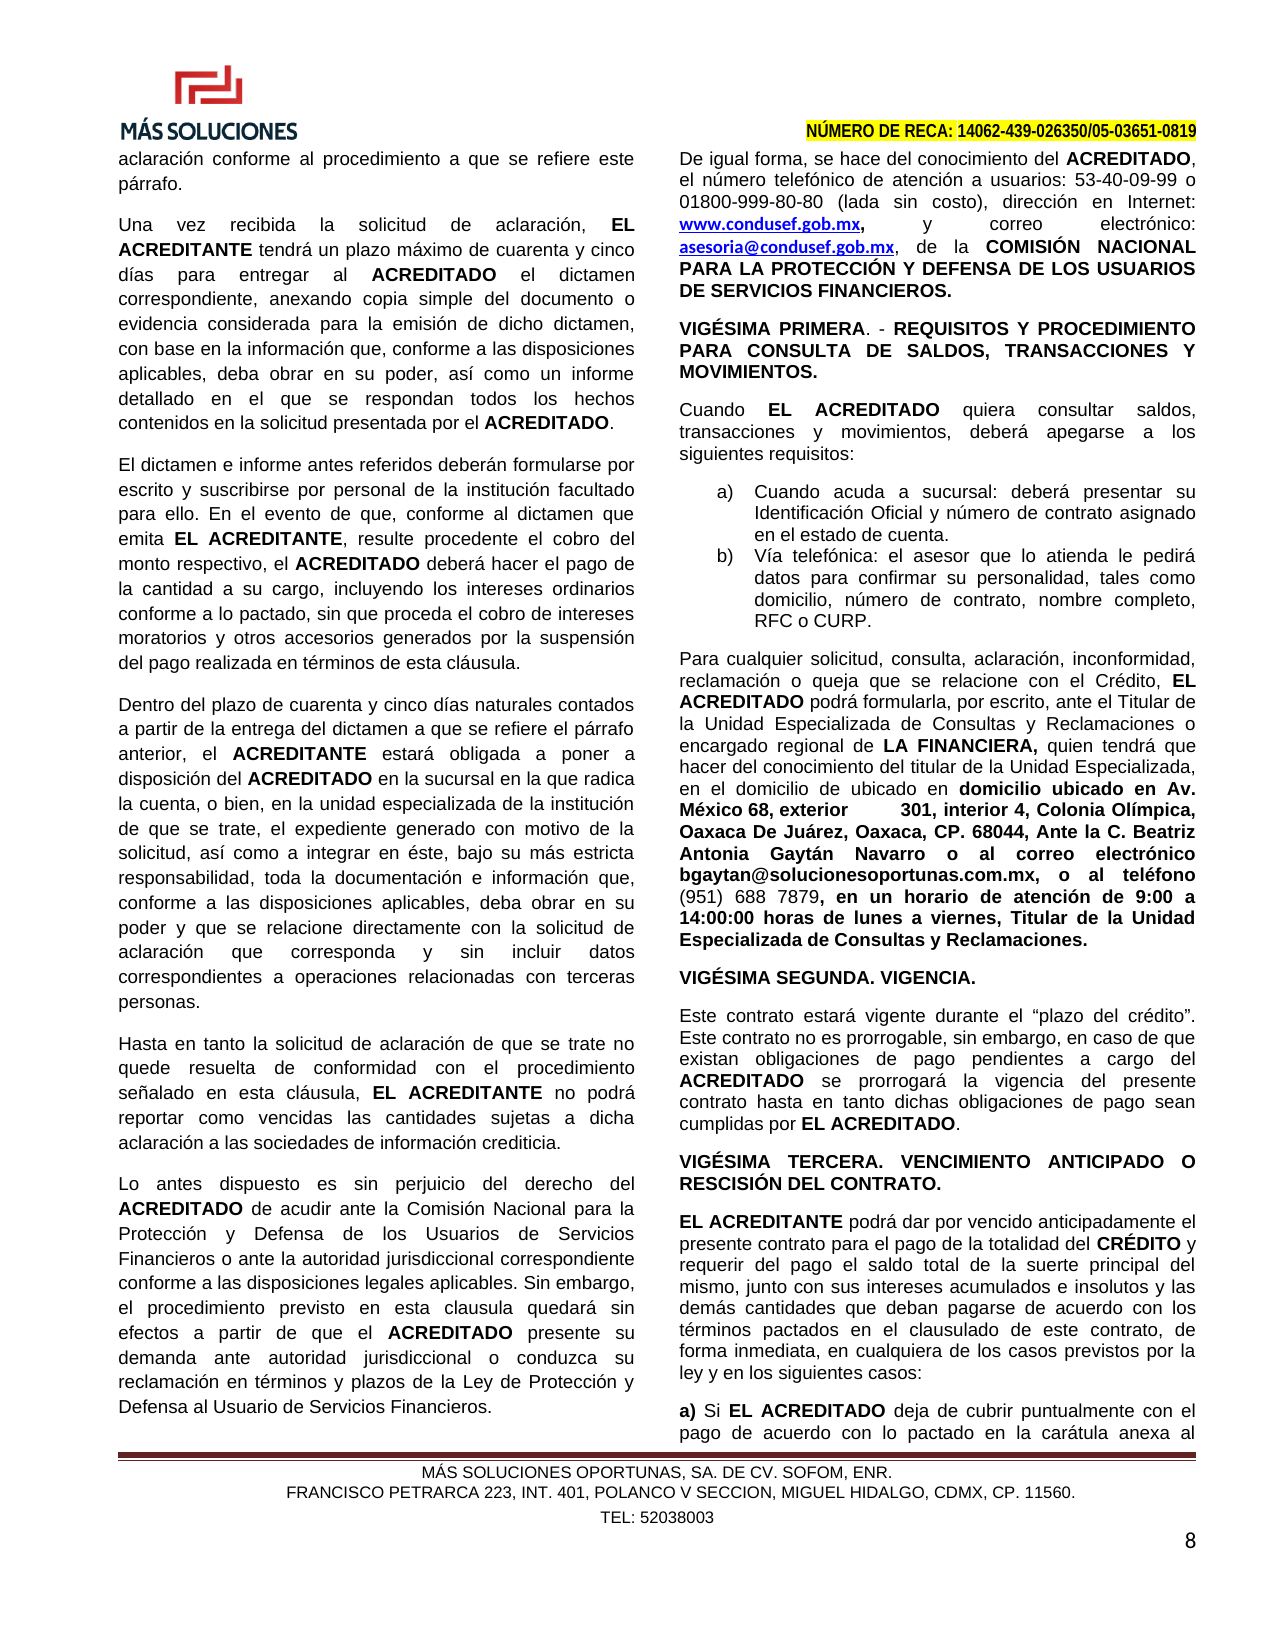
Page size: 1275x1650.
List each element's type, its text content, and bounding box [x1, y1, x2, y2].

text EL ACREDITANTE podrá dar por vencido anticipadamente el presente contrato para el pago de la totalidad del CRÉDITO y requerir del pago el saldo total de la suerte principal del mismo, junto con sus intereses acumulados e insolutos y las demás cantidades que deban pagarse de acuerdo con los términos pactados en el clausulado de este contrato, de forma inmediata, en cualquiera de los casos previstos por la ley y en los siguientes casos: [679, 1211, 1196, 1383]
text De igual forma, se hace del conocimiento del ACREDITADO, el número telefónico de atención a usuarios: 53-40-09-99 o 01800-999-80-80 (lada sin costo), dirección en Internet: www.condusef.gob.mx, y correo electrónico: asesoria@condusef.gob.mx, de la COMISIÓN NACIONAL PARA LA PROTECCIÓN Y DEFENSA DE LOS USUARIOS DE SERVICIOS FINANCIEROS. [679, 148, 1196, 301]
text Cuando EL ACREDITADO quiera consultar saldos, transacciones y movimientos, deberá apegarse a los siguientes requisitos: [679, 399, 1196, 464]
text Una vez recibida la solicitud de aclaración, EL ACREDITANTE tendrá un plazo máximo de cuarenta y cinco días para entregar al ACREDITADO el dictamen correspondiente, anexando copia simple del documento o evidencia considerada para la emisión de dicho dictamen, con base en la información que, conforme a las disposiciones aplicables, deba obrar en su poder, así como un informe detallado en el que se respondan todos los hechos contenidos en la solicitud presentada por el ACREDITADO. [118, 214, 635, 434]
text Lo antes dispuesto es sin perjuicio del derecho del ACREDITADO de acudir ante la Comisión Nacional para la Protección y Defensa de los Usuarios de Servicios Financieros o ante la autoridad jurisdiccional correspondiente conforme a las disposiciones legales aplicables. Sin embargo, el procedimiento previsto en esta clausula quedará sin efectos a partir de que el ACREDITADO presente su demanda ante autoridad jurisdiccional o conduzca su reclamación en términos y plazos de la Ley de Protección y Defensa al Usuario de Servicios Financieros. [118, 1173, 635, 1418]
list Cuando acuda a sucursal: deberá presentar su Identificación Oficial y número de contrato asignado en el estado de cuenta. [717, 481, 1196, 545]
text VIGÉSIMA SEGUNDA. VIGENCIA. [679, 967, 1196, 988]
text a) Si EL ACREDITADO deja de cubrir puntualmente con el pago de acuerdo con lo pactado en la carátula anexa al [679, 1400, 1196, 1443]
picture [115, 60, 302, 148]
text VIGÉSIMA PRIMERA. - REQUISITOS Y PROCEDIMIENTO PARA CONSULTA DE SALDOS, TRANSACCIONES Y MOVIMIENTOS. [679, 318, 1196, 383]
text VIGÉSIMA TERCERA. VENCIMIENTO ANTICIPADO O RESCISIÓN DEL CONTRATO. [679, 1151, 1196, 1194]
text aclaración conforme al procedimiento a que se refiere este párrafo. [118, 148, 635, 194]
list Vía telefónica: el asesor que lo atienda le pedirá datos para confirmar su personalidad, tales como domicilio, número de contrato, nombre completo, RFC o CURP. [717, 545, 1196, 632]
text El dictamen e informe antes referidos deberán formularse por escrito y suscribirse por personal de la institución facultado para ello. En el evento de que, conforme al dictamen que emita EL ACREDITANTE, resulte procedente el cobro del monto respectivo, el ACREDITADO deberá hacer el pago de la cantidad a su cargo, incluyendo los intereses ordinarios conforme a lo pactado, sin que proceda el cobro de intereses moratorios y otros accesorios generados por la suspensión del pago realizada en términos de esta cláusula. [118, 454, 635, 673]
text Hasta en tanto la solicitud de aclaración de que se trate no quede resuelta de conformidad con el procedimiento señalado en esta cláusula, EL ACREDITANTE no podrá reportar como vencidas las cantidades sujetas a dicha aclaración a las sociedades de información crediticia. [118, 1032, 635, 1153]
text Para cualquier solicitud, consulta, aclaración, inconformidad, reclamación o queja que se relacione con el Crédito, EL ACREDITADO podrá formularla, por escrito, ante el Titular de la Unidad Especializada de Consultas y Reclamaciones o encargado regional de LA FINANCIERA, quien tendrá que hacer del conocimiento del titular de la Unidad Especializada, en el domicilio de ubicado en domicilio ubicado en Av. México 68, exterior 301, interior 4, Colonia Olímpica, Oaxaca De Juárez, Oaxaca, CP. 68044, Ante la C. Beatriz Antonia Gaytán Navarro o al correo electrónico bgaytan@solucionesoportunas.com.mx, o al teléfono (951) 688 7879, en un horario de atención de 9:00 a 14:00:00 horas de lunes a viernes, Titular de la Unidad Especializada de Consultas y Reclamaciones. [679, 648, 1196, 950]
text Este contrato estará vigente durante el “plazo del crédito”. Este contrato no es prorrogable, sin embargo, en caso de que existan obligaciones de pago pendientes a cargo del ACREDITADO se prorrogará la vigencia del presente contrato hasta en tanto dichas obligaciones de pago sean cumplidas por EL ACREDITADO. [679, 1005, 1196, 1134]
text Dentro del plazo de cuarenta y cinco días naturales contados a partir de la entrega del dictamen a que se refiere el párrafo anterior, el ACREDITANTE estará obligada a poner a disposición del ACREDITADO en la sucursal en la que radica la cuenta, o bien, en la unidad especializada de la institución de que se trate, el expediente generado con motivo de la solicitud, así como a integrar en éste, bajo su más estricta responsabilidad, toda la documentación e información que, conforme a las disposiciones aplicables, deba obrar en su poder y que se relacione directamente con la solicitud de aclaración que corresponda y sin incluir datos correspondientes a operaciones relacionadas con terceras personas. [118, 693, 635, 1012]
